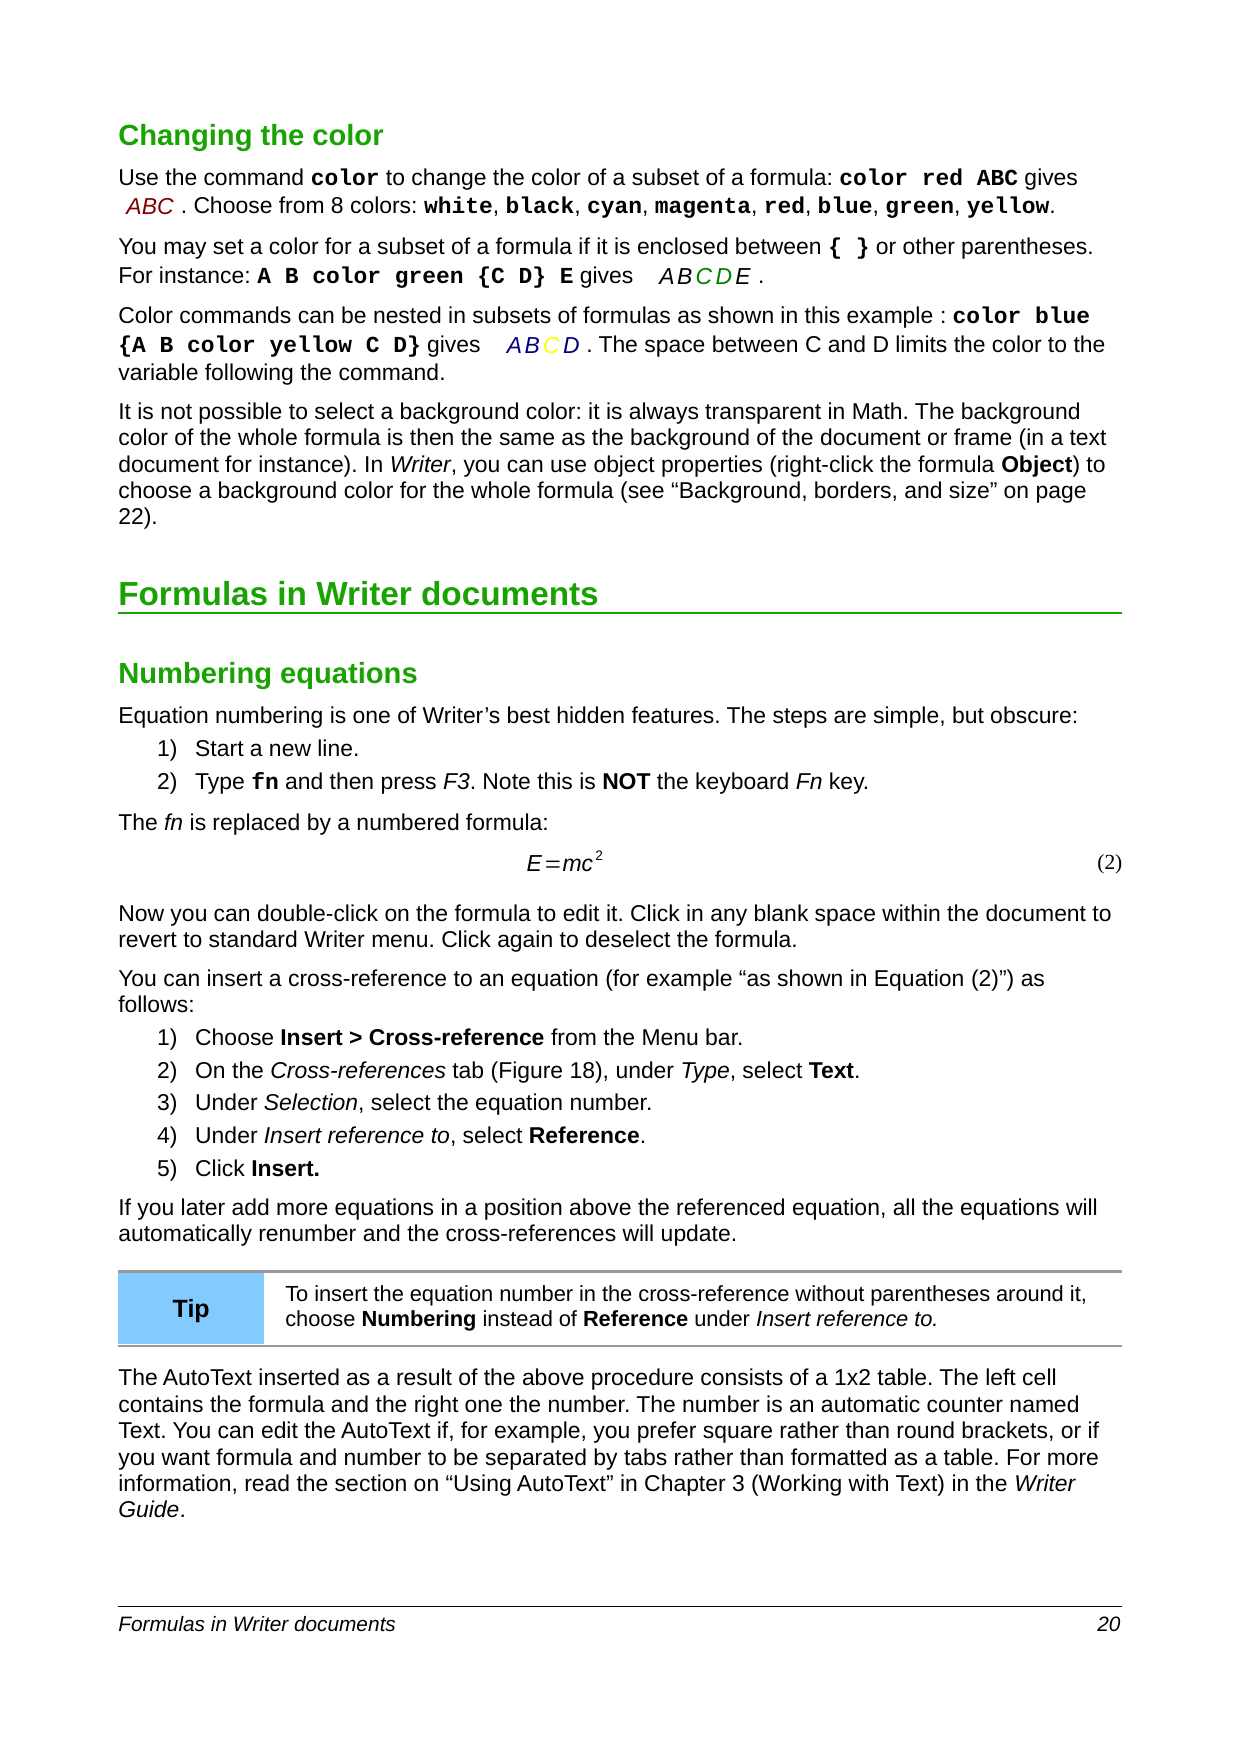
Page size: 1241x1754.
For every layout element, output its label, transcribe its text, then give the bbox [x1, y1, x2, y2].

list Under Selection, select the equation number. [177, 1089, 1122, 1116]
list Start a new line. [177, 735, 1122, 762]
text Now you can double-click on the formula to edit it. Click in any blank space within the document to revert to standard Writer menu. Click again to deselect the formula. [118, 900, 1122, 953]
text If you later add more equations in a position above the referenced equation, all the equations will automatically renumber and the cross-references will update. [118, 1193, 1122, 1246]
text The AutoText inserted as a result of the above procedure consists of a 1x2 table. The left cell contains the formula and the right one the number. The number is an automatic counter named Text. You can edit the AutoText if, for example, you prefer square rather than round brackets, or if you want formula and number to be separated by tabs rather than formatted as a table. For more information, read the section on “Using AutoText” in Chapter 3 (Working with Text) in the Writer Guide. [118, 1364, 1122, 1522]
list Type fn and then press F3. Note this is NOT the keyboard Fn key. [177, 768, 1122, 796]
subtitle Changing the color [118, 118, 1122, 152]
text You may set a color for a subset of a formula if it is enclosed between { } or other parentheses. For instance: A B color green {C D} E gives . [118, 233, 1122, 290]
table_header [118, 848, 1010, 876]
text The fn is replaced by a numbered formula: [118, 809, 1122, 835]
table_header To insert the equation number in the cross-reference without parentheses around it, choose Numbering instead of Reference under Insert reference to. [264, 1273, 1122, 1344]
table_header (2) [1010, 848, 1122, 876]
list Under Insert reference to, select Reference. [177, 1122, 1122, 1148]
list Click Insert. [177, 1154, 1122, 1181]
subtitle Numbering equations [118, 656, 1122, 690]
list Choose Insert > Cross-reference from the Menu bar. [177, 1024, 1122, 1051]
list On the Cross-references tab (Figure 18), under Type, select Text. [177, 1057, 1122, 1083]
table_header Tip [118, 1273, 264, 1344]
list Equation numbering is one of Writer’s best hidden features. The steps are simple, but obscure: [118, 702, 1122, 729]
list You can insert a cross-reference to an equation (for example “as shown in Equation (2)”) as follows: [118, 965, 1122, 1018]
subtitle Formulas in Writer documents [118, 574, 1122, 612]
text It is not possible to select a background color: it is always transparent in Math. The background color of the whole formula is then the same as the background of the document or frame (in a text document for instance). In Writer, you can use object properties (right-click the formula Object) to choose a background color for the whole formula (see “Background, borders, and size” on page 22). [118, 398, 1122, 530]
text Use the command color to change the color of a subset of a formula: color red ABC gives . Choose from 8 colors: white, black, cyan, magenta, red, blue, green, yellow. [118, 164, 1122, 221]
text Color commands can be nested in subsets of formulas as shown in this example : color blue {A B color yellow C D} gives . The space between C and D limits the color to the variable following the command. [118, 302, 1122, 385]
